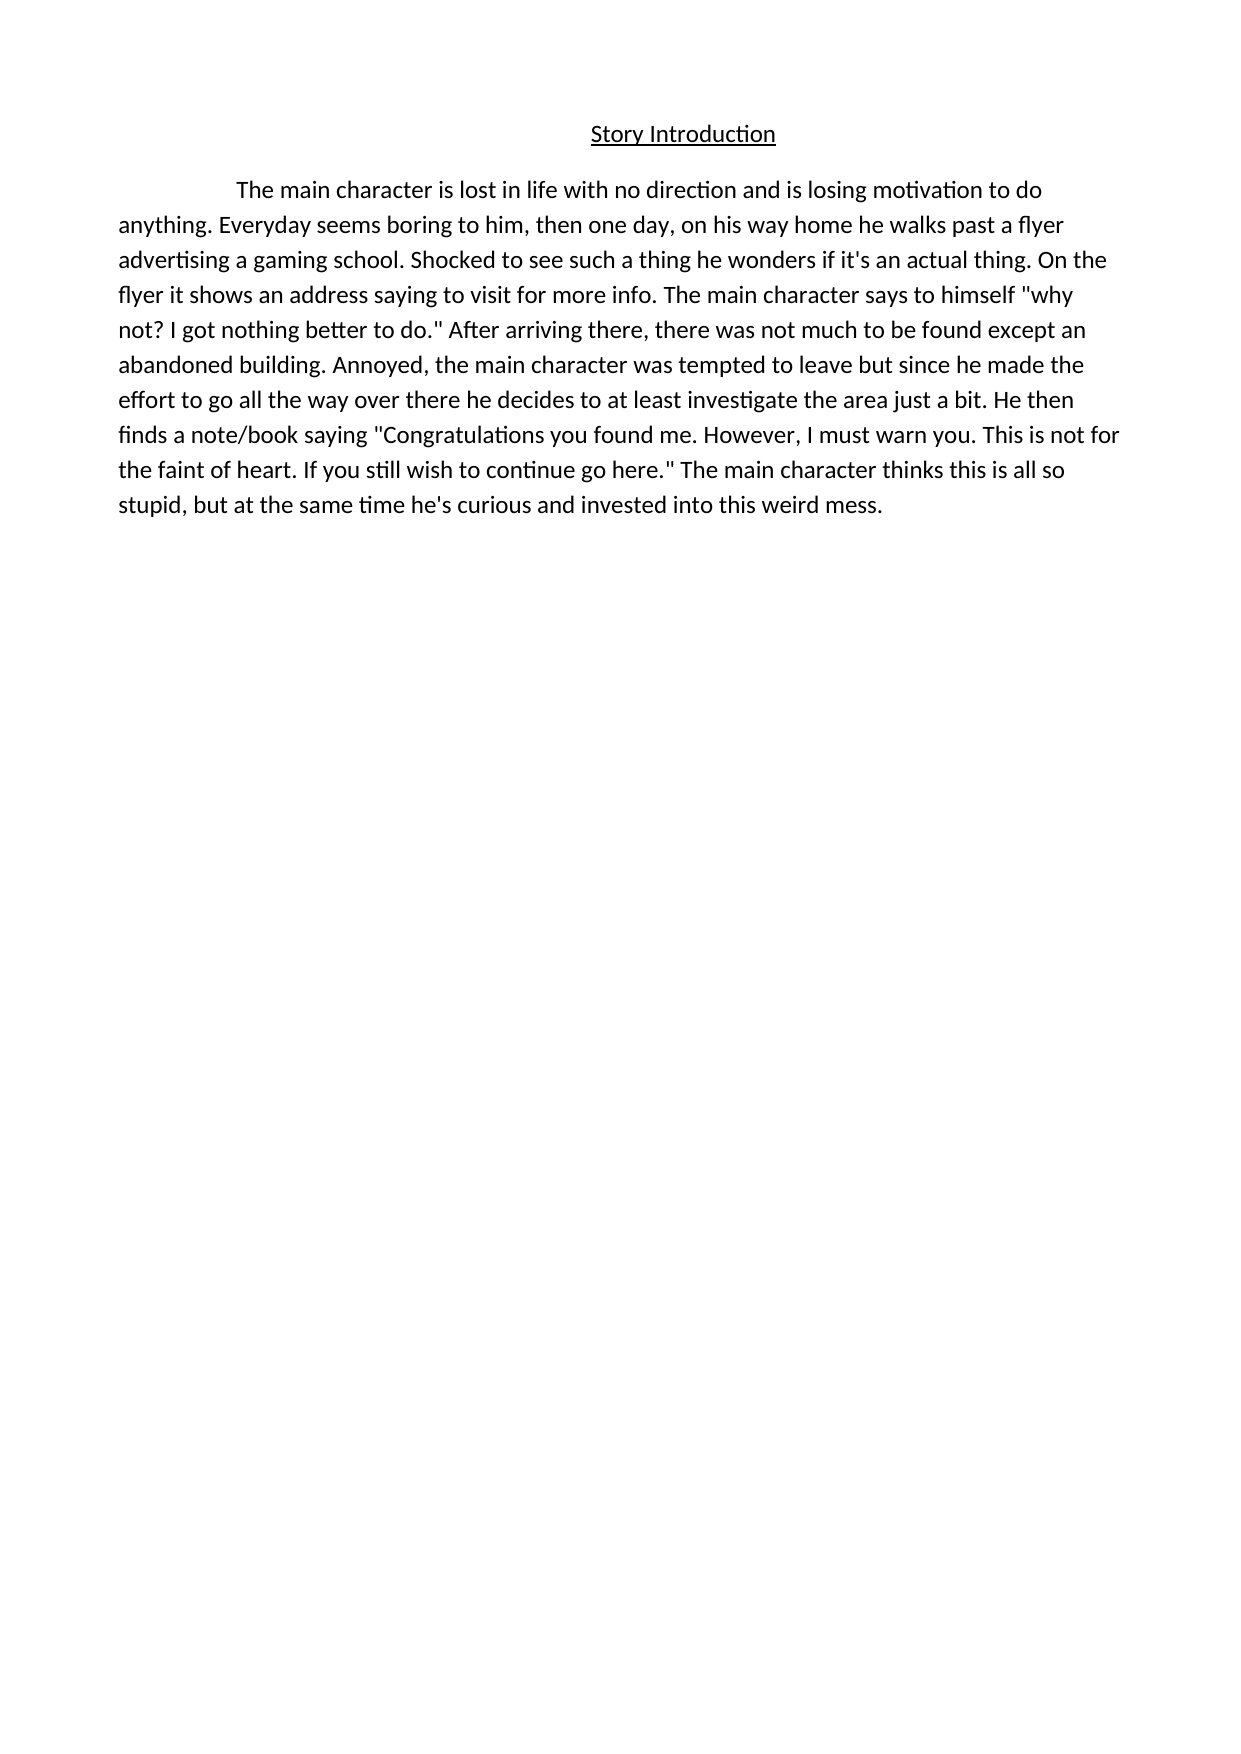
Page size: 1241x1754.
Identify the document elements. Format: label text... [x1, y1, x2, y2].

text Story Introduction [118, 118, 1122, 149]
text The main character is lost in life with no direction and is losing motivation to do anything. Everyday seems boring to him, then one day, on his way home he walks past a flyer advertising a gaming school. Shocked to see such a thing he wonders if it's an actual thing. On the flyer it shows an address saying to visit for more info. The main character says to himself "why not? I got nothing better to do." After arriving there, there was not much to be found except an abandoned building. Annoyed, the main character was tempted to leave but since he made the effort to go all the way over there he decides to at least investigate the area just a bit. He then finds a note/book saying "Congratulations you found me. However, I must warn you. This is not for the faint of heart. If you still wish to continue go here." The main character thinks this is all so stupid, but at the same time he's curious and invested into this weird mess. [118, 174, 1122, 519]
